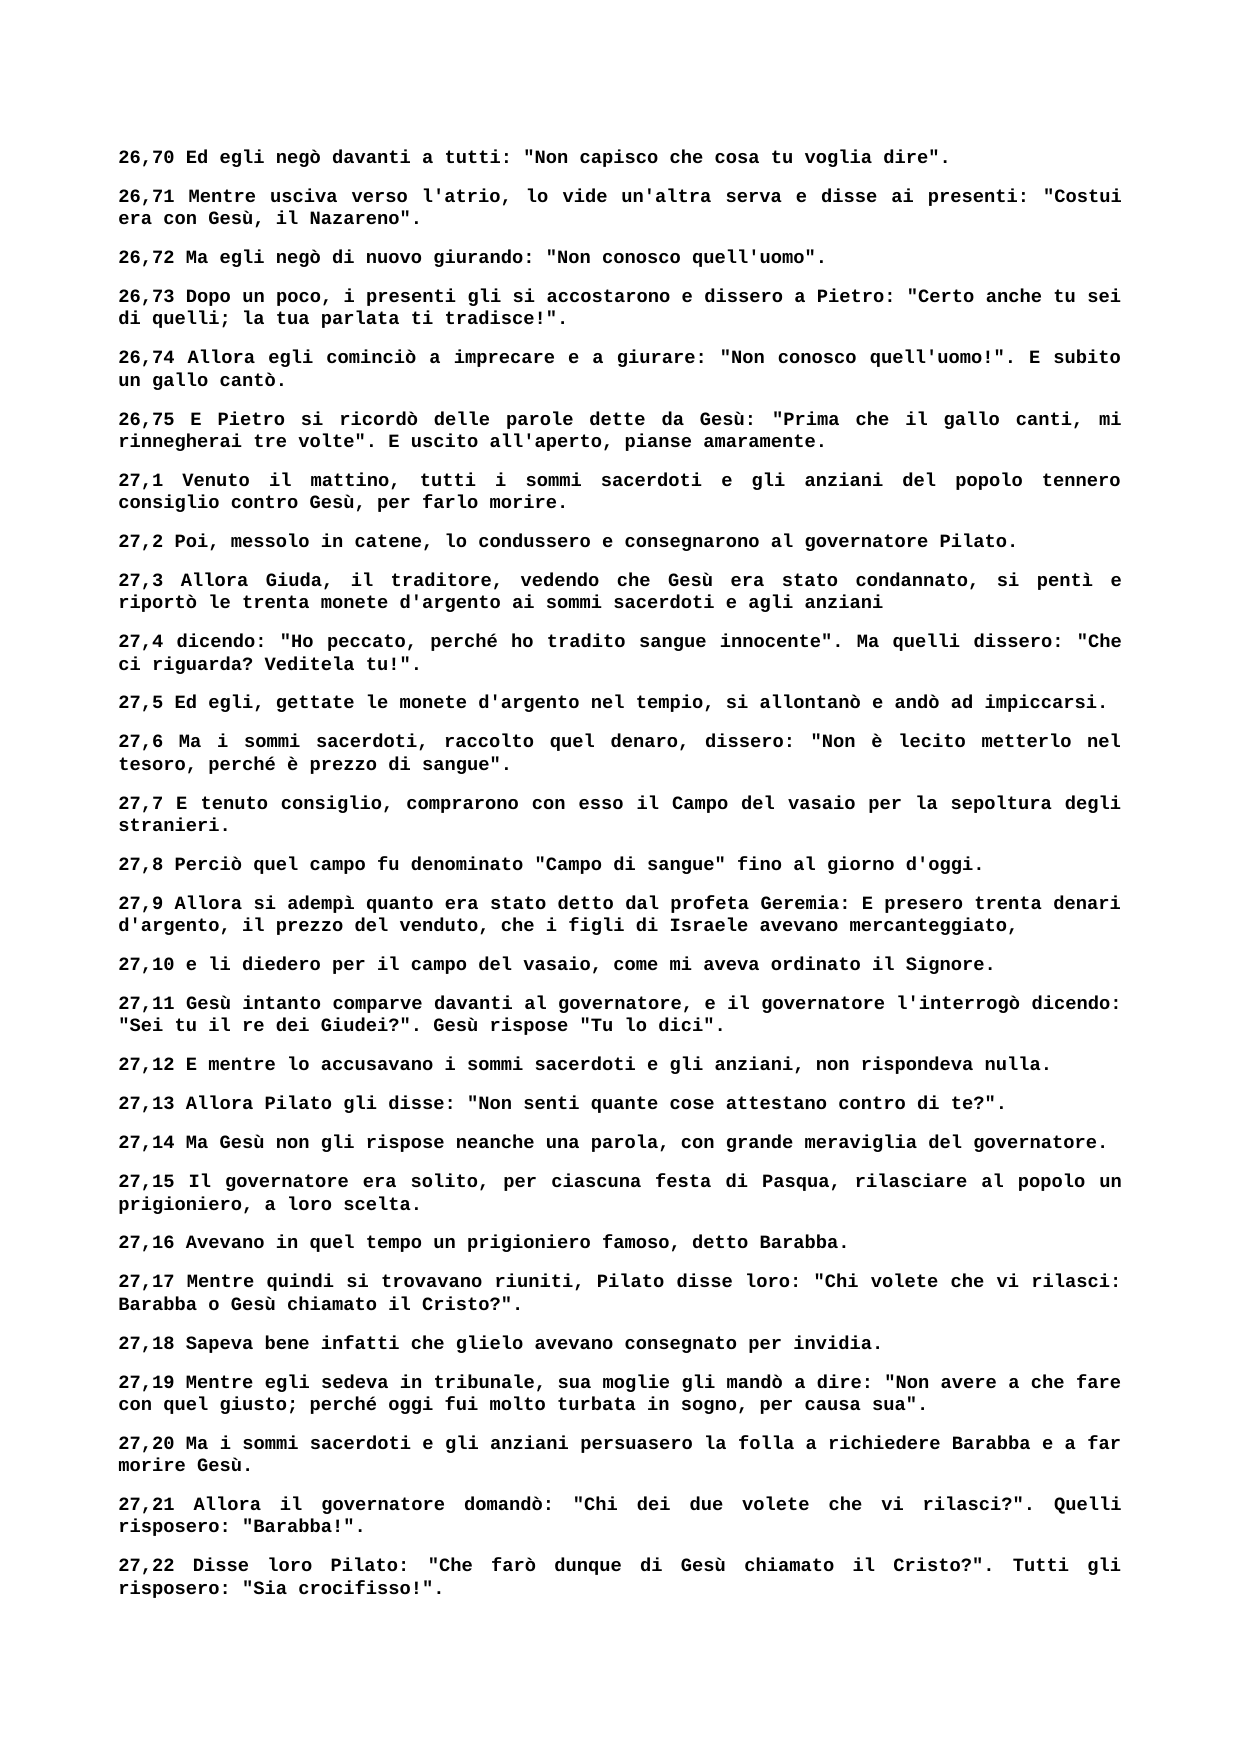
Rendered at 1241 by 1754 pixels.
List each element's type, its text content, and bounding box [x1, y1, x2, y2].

text 27,18 Sapeva bene infatti che glielo avevano consegnato per invidia. [118, 1333, 1122, 1355]
text 26,73 Dopo un poco, i presenti gli si accostarono e dissero a Pietro: "Certo anche tu sei di quelli; la tua parlata ti tradisce!". [118, 287, 1122, 330]
text 27,17 Mentre quindi si trovavano riuniti, Pilato disse loro: "Chi volete che vi rilasci: Barabba o Gesù chiamato il Cristo?". [118, 1272, 1122, 1316]
text 27,4 dicendo: "Ho peccato, perché ho tradito sangue innocente". Ma quelli dissero: "Che ci riguarda? Veditela tu!". [118, 632, 1122, 676]
text 27,21 Allora il governatore domandò: "Chi dei due volete che vi rilasci?". Quelli risposero: "Barabba!". [118, 1495, 1122, 1538]
text 27,12 E mentre lo accusavano i sommi sacerdoti e gli anziani, non rispondeva nulla. [118, 1055, 1122, 1076]
text 27,3 Allora Giuda, il traditore, vedendo che Gesù era stato condannato, si pentì e riportò le trenta monete d'argento ai sommi sacerdoti e agli anziani [118, 571, 1122, 614]
text 27,8 Perciò quel campo fu denominato "Campo di sangue" fino al giorno d'oggi. [118, 855, 1122, 876]
text 26,74 Allora egli cominciò a imprecare e a giurare: "Non conosco quell'uomo!". E subito un gallo cantò. [118, 348, 1122, 392]
text 27,19 Mentre egli sedeva in tribunale, sua moglie gli mandò a dire: "Non avere a che fare con quel giusto; perché oggi fui molto turbata in sogno, per causa sua". [118, 1372, 1122, 1416]
text 27,20 Ma i sommi sacerdoti e gli anziani persuasero la folla a richiedere Barabba e a far morire Gesù. [118, 1434, 1122, 1477]
text 27,10 e li diedero per il campo del vasaio, come mi aveva ordinato il Signore. [118, 955, 1122, 976]
text 27,15 Il governatore era solito, per ciascuna festa di Pasqua, rilasciare al popolo un prigioniero, a loro scelta. [118, 1172, 1122, 1216]
text 27,22 Disse loro Pilato: "Che farò dunque di Gesù chiamato il Cristo?". Tutti gli risposero: "Sia crocifisso!". [118, 1556, 1122, 1600]
text 26,72 Ma egli negò di nuovo giurando: "Non conosco quell'uomo". [118, 248, 1122, 269]
text 27,9 Allora si adempì quanto era stato detto dal profeta Geremia: E presero trenta denari d'argento, il prezzo del venduto, che i figli di Israele avevano mercanteggiato, [118, 894, 1122, 937]
text 27,2 Poi, messolo in catene, lo condussero e consegnarono al governatore Pilato. [118, 532, 1122, 553]
text 27,16 Avevano in quel tempo un prigioniero famoso, detto Barabba. [118, 1233, 1122, 1254]
text 26,71 Mentre usciva verso l'atrio, lo vide un'altra serva e disse ai presenti: "Costui era con Gesù, il Nazareno". [118, 187, 1122, 230]
text 27,6 Ma i sommi sacerdoti, raccolto quel denaro, dissero: "Non è lecito metterlo nel tesoro, perché è prezzo di sangue". [118, 732, 1122, 776]
text 27,13 Allora Pilato gli disse: "Non senti quante cose attestano contro di te?". [118, 1094, 1122, 1115]
text 27,5 Ed egli, gettate le monete d'argento nel tempio, si allontanò e andò ad impiccarsi. [118, 693, 1122, 714]
text 27,1 Venuto il mattino, tutti i sommi sacerdoti e gli anziani del popolo tennero consiglio contro Gesù, per farlo morire. [118, 471, 1122, 514]
text 27,11 Gesù intanto comparve davanti al governatore, e il governatore l'interrogò dicendo: "Sei tu il re dei Giudei?". Gesù rispose "Tu lo dici". [118, 994, 1122, 1037]
text 27,7 E tenuto consiglio, comprarono con esso il Campo del vasaio per la sepoltura degli stranieri. [118, 793, 1122, 837]
text 27,14 Ma Gesù non gli rispose neanche una parola, con grande meraviglia del governatore. [118, 1133, 1122, 1154]
text 26,70 Ed egli negò davanti a tutti: "Non capisco che cosa tu voglia dire". [118, 148, 1122, 169]
text 26,75 E Pietro si ricordò delle parole dette da Gesù: "Prima che il gallo canti, mi rinnegherai tre volte". E uscito all'aperto, pianse amaramente. [118, 409, 1122, 453]
